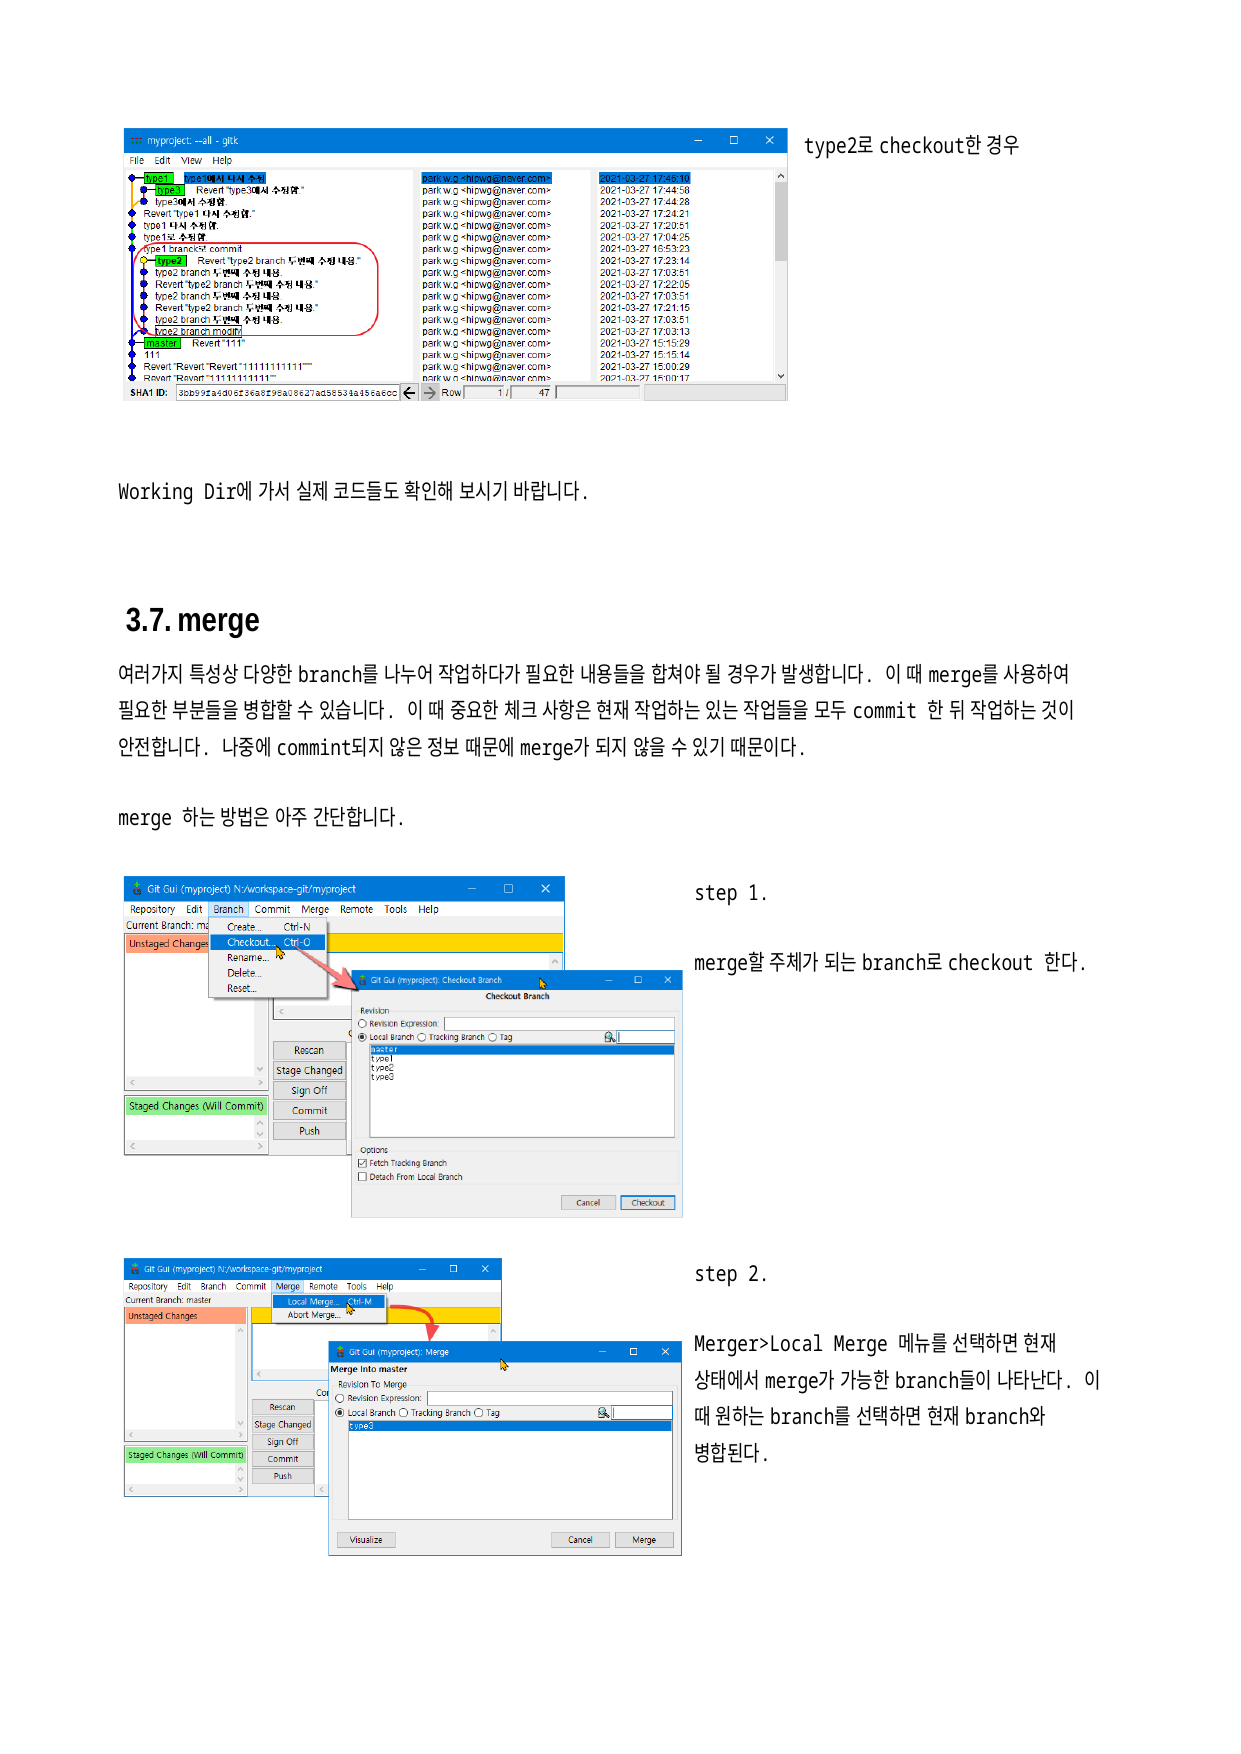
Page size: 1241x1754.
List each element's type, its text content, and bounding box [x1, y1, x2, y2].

picture [123, 1258, 683, 1557]
text 여러가지 특성상 다양한 branch를 나누어 작업하다가 필요한 내용들을 합쳐야 될 경우가 발생합니다. 이 때 merge를 사용하여 필요한 부분들을 병합할 수 있습니다. 이 때 중요한 체크 사항은 현재 작업하는 있는 작업들을 모두 commit 한 뒤 작업하는 것이 안전합니다. 나중에 commint되지 않은 정보 때문에 merge가 되지 않을 수 있기 때문이다. [118, 657, 1122, 761]
table_cell step 2. Merger>Local Merge 메뉴를 선택하면 현재 상태에서 merge가 가능한 branch들이 나타난다. 이 때 원하는 branch를 선택하면 현재 branch와 병합된다. [688, 1253, 1122, 1591]
picture [123, 876, 683, 1218]
table_cell type2로 checkout한 경우 [793, 118, 1123, 440]
table_cell [118, 1253, 688, 1591]
table_cell [118, 118, 793, 440]
text Working Dir에 가서 실제 코드들도 확인해 보시기 바랍니다. [118, 474, 1122, 506]
subtitle merge [118, 600, 1122, 638]
picture [123, 128, 788, 401]
table_header step 1. merge할 주체가 되는 branch로 checkout 한다. [688, 871, 1122, 1252]
text merge 하는 방법은 아주 간단합니다. [118, 800, 1122, 832]
table_header [118, 871, 688, 1252]
